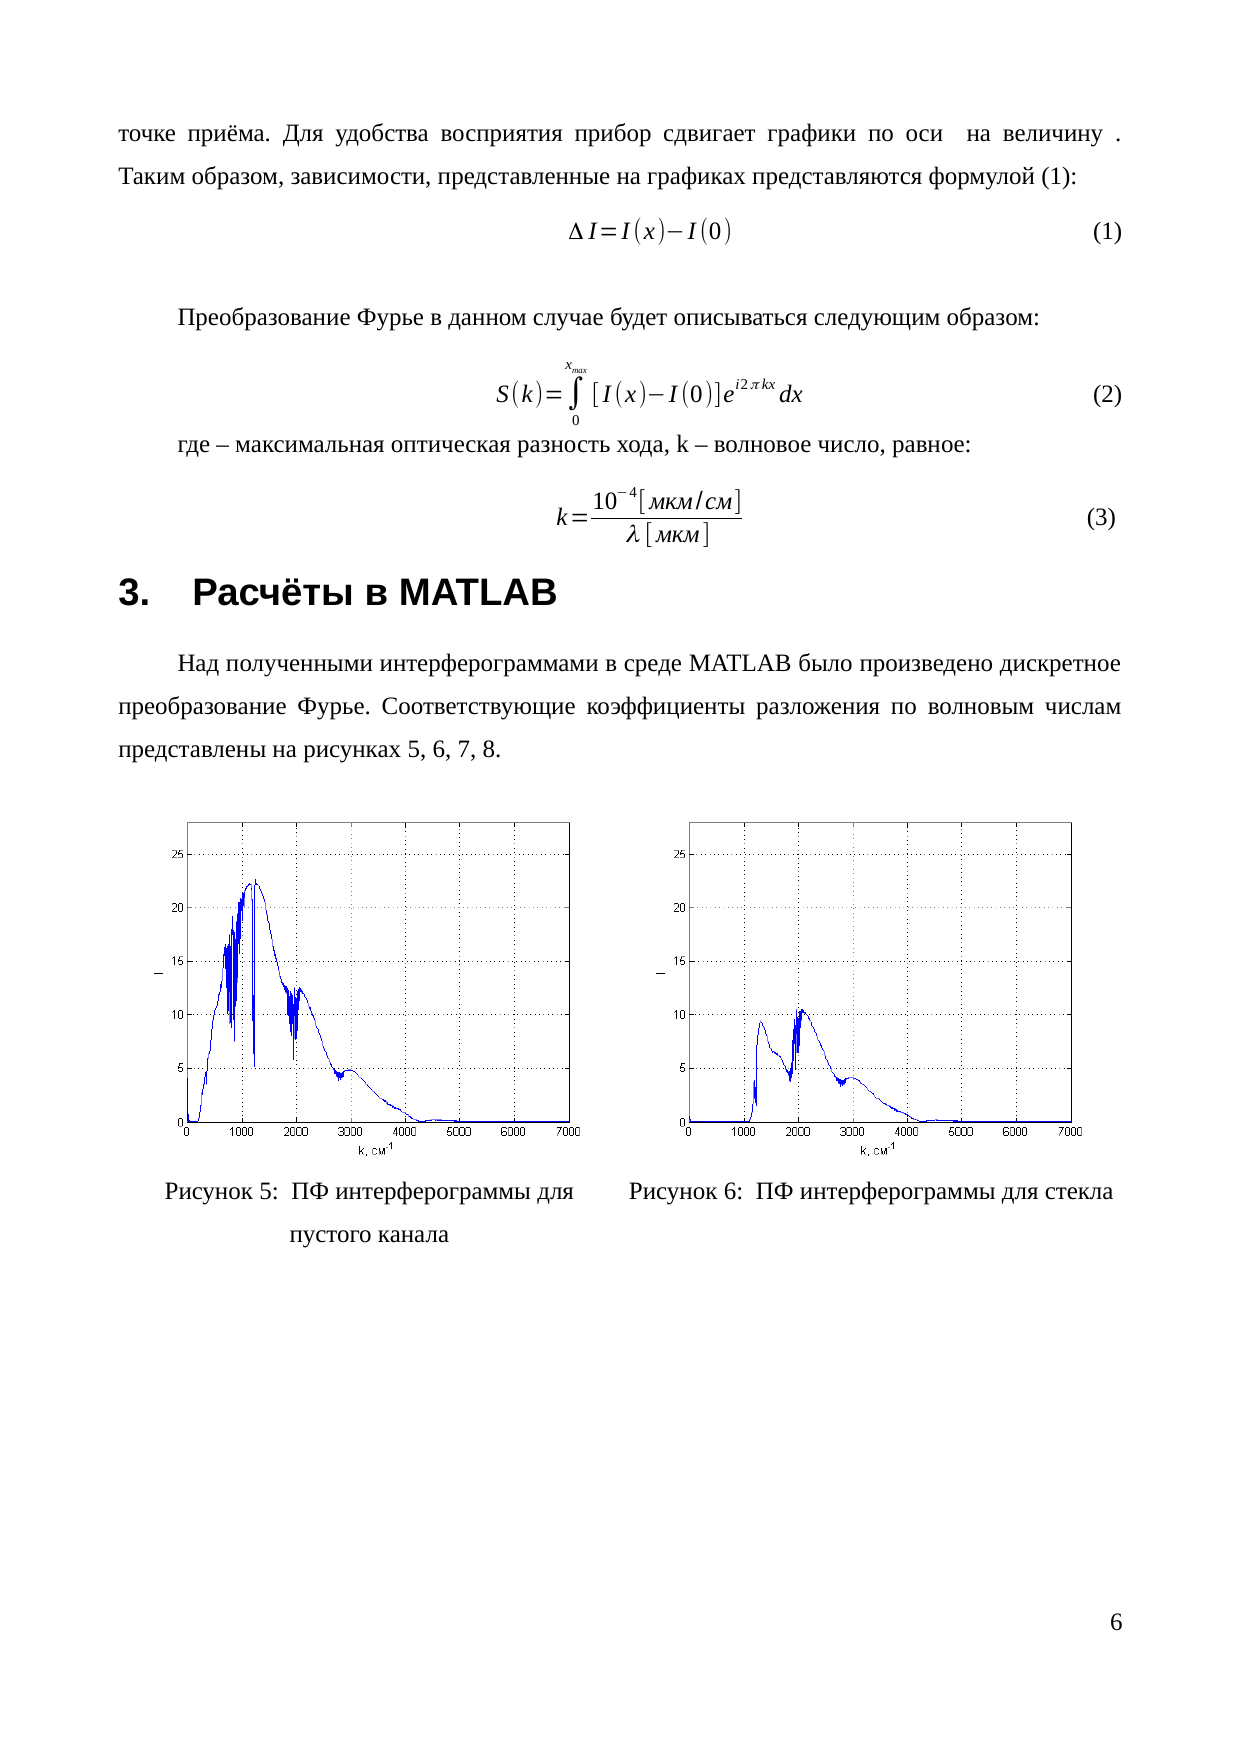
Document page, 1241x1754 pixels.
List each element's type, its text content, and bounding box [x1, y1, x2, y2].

table_header [118, 789, 620, 1254]
text (1) [118, 216, 1122, 247]
picture [625, 794, 1117, 1162]
table_header [620, 789, 1122, 1254]
text Над полученными интерферограммами в среде MATLAB было произведено дискретное преобразование Фурье. Соответствующие коэффициенты разложения по волновым числам представлены на рисунках 5, 6, 7, 8. [118, 648, 1122, 763]
text где – максимальная оптическая разность хода, k – волновое число, равное: [118, 429, 1122, 458]
text точке приёма. Для удобства восприятия прибор сдвигает графики по оси на величину . Таким образом, зависимости, представленные на графиках представляются формулой (1): [118, 118, 1122, 190]
picture [123, 794, 615, 1162]
subtitle Расчёты в MATLAB [118, 569, 1122, 613]
text Преобразование Фурье в данном случае будет описываться следующим образом: [118, 302, 1122, 330]
text (2) [118, 356, 1122, 429]
text (3) [118, 484, 1122, 548]
